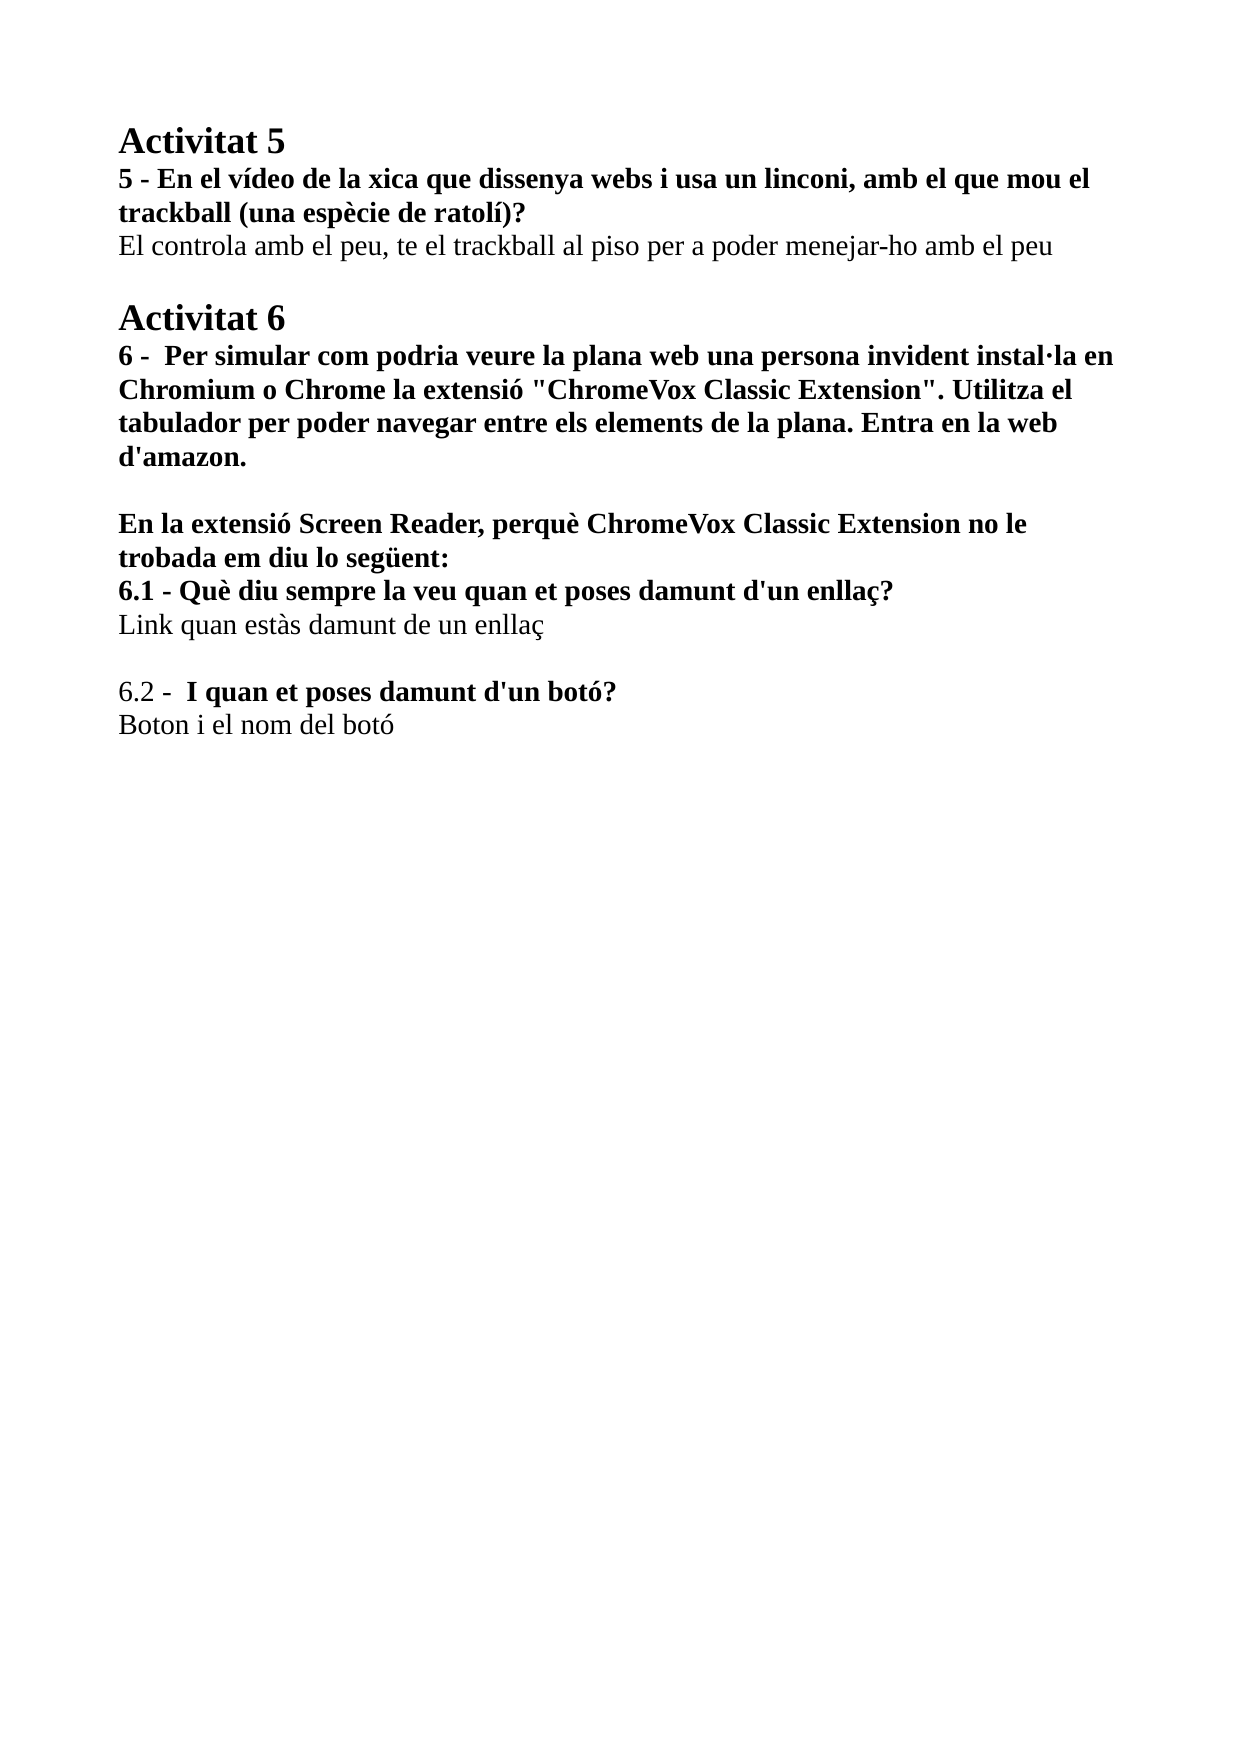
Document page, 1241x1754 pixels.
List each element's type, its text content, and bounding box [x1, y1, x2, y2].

text 6.2 - I quan et poses damunt d'un botó? [118, 674, 1122, 707]
text 6 - Per simular com podria veure la plana web una persona invident instal·la en Chromium o Chrome la extensió "ChromeVox Classic Extension". Utilitza el tabulador per poder navegar entre els elements de la plana. Entra en la web d'amazon. [118, 338, 1122, 473]
text Boton i el nom del botó [118, 707, 1122, 741]
text Link quan estàs damunt de un enllaç [118, 607, 1122, 640]
text 6.1 - Què diu sempre la veu quan et poses damunt d'un enllaç? [118, 573, 1122, 607]
text 5 - En el vídeo de la xica que dissenya webs i usa un linconi, amb el que mou el trackball (una espècie de ratolí)? [118, 161, 1122, 228]
text En la extensió Screen Reader, perquè ChromeVox Classic Extension no le trobada em diu lo següent: [118, 506, 1122, 573]
text Activitat 5 [118, 118, 1122, 161]
text Activitat 6 [118, 295, 1122, 338]
text El controla amb el peu, te el trackball al piso per a poder menejar-ho amb el peu [118, 228, 1122, 262]
